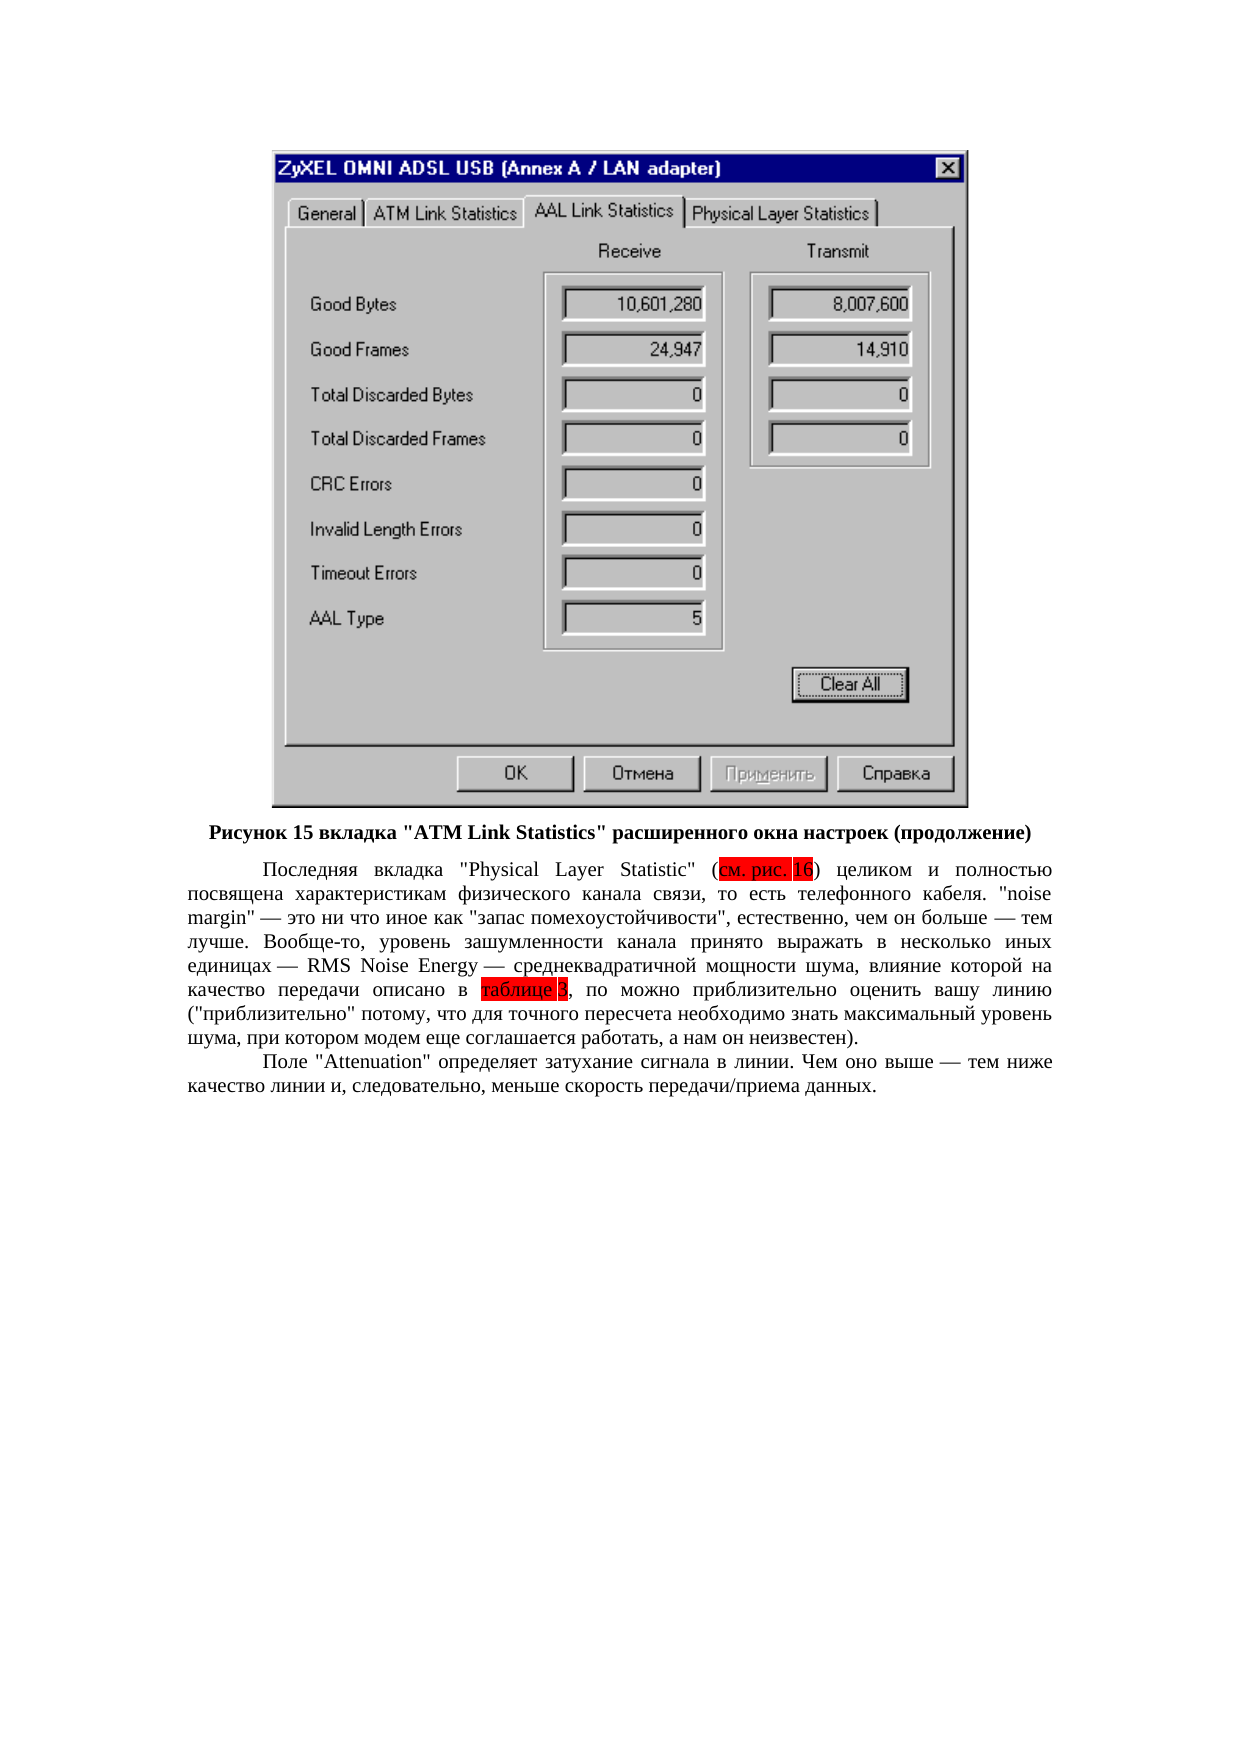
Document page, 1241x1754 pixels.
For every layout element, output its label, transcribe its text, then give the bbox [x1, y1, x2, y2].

text Рисунок 15 вкладка "ATM Link Statistics" расширенного окна настроек (продолжение) [187, 820, 1053, 844]
picture [271, 150, 969, 808]
text Последняя вкладка "Physical Layer Statistic" (см. рис. 16) целиком и полностью посвящена характеристикам физического канала связи, то есть телефонного кабеля. "noise margin" — это ни что иное как "запас помехоустойчивости", естественно, чем он больше — тем лучше. Вообще-то, уровень зашумленности канала принято выражать в несколько иных единицах — RMS Noise Energy — среднеквадратичной мощности шума, влияние которой на качество передачи описано в таблице 3, по можно приблизительно оценить вашу линию ("приблизительно" потому, что для точного пересчета необходимо знать максимальный уровень шума, при котором модем еще соглашается работать, а нам он неизвестен). [187, 857, 1053, 1049]
text Поле "Attenuation" определяет затухание сигнала в линии. Чем оно выше — тем ниже качество линии и, следовательно, меньше скорость передачи/приема данных. [187, 1049, 1053, 1097]
